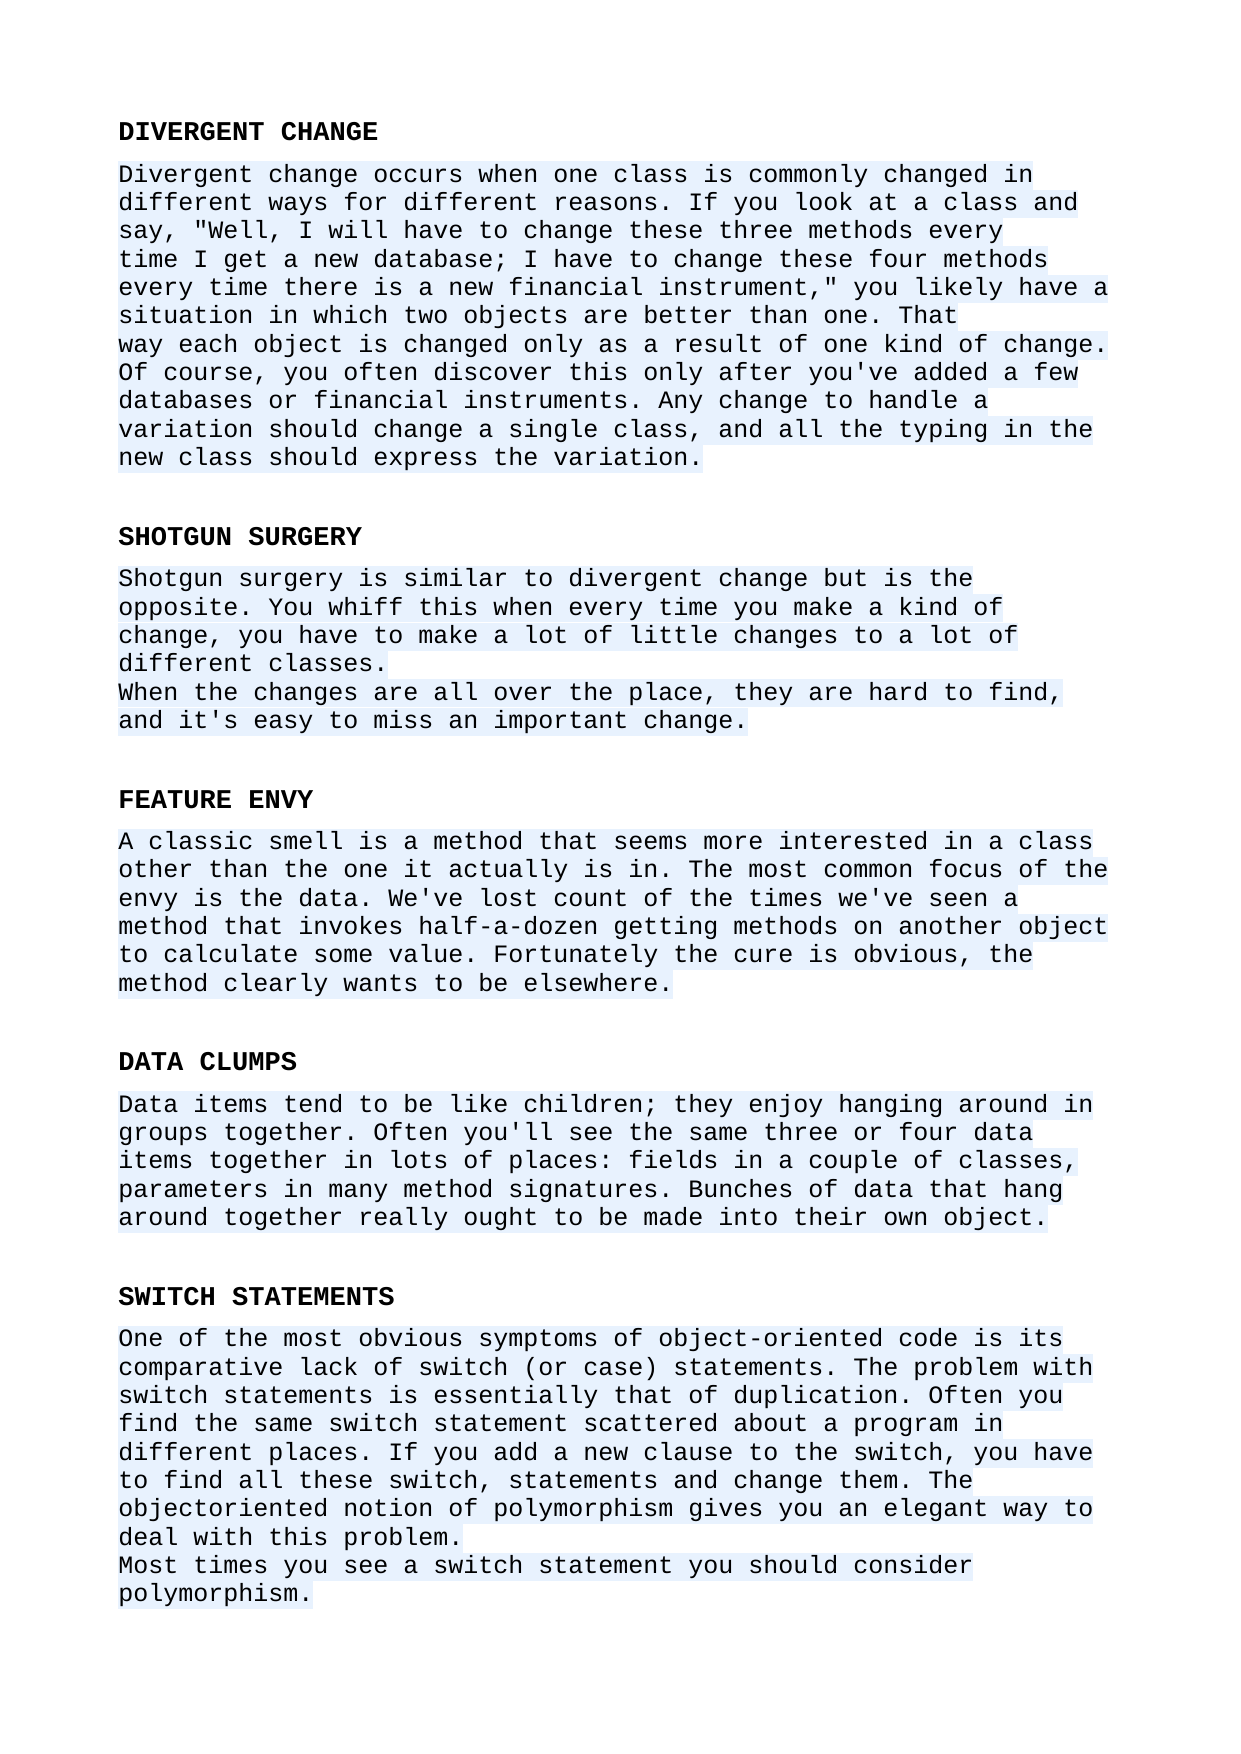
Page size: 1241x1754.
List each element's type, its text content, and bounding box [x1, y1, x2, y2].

text Divergent change occurs when one class is commonly changed in different ways for different reasons. If you look at a class and say, "Well, I will have to change these three methods every [118, 161, 1122, 246]
text Most times you see a switch statement you should consider polymorphism. [118, 1553, 1122, 1609]
subtitle DIVERGENT CHANGE [118, 118, 1122, 149]
subtitle DATA CLUMPS [118, 1048, 1122, 1079]
text way each object is changed only as a result of one kind of change. Of course, you often discover this only after you've added a few databases or financial instruments. Any change to handle a [118, 331, 1122, 416]
text variation should change a single class, and all the typing in the new class should express the variation. [118, 416, 1122, 473]
subtitle FEATURE ENVY [118, 785, 1122, 816]
text time I get a new database; I have to change these four methods every time there is a new financial instrument," you likely have a situation in which two objects are better than one. That [118, 246, 1122, 331]
subtitle SHOTGUN SURGERY [118, 523, 1122, 553]
text Shotgun surgery is similar to divergent change but is the opposite. You whiff this when every time you make a kind of change, you have to make a lot of little changes to a lot of different classes. [118, 566, 1122, 679]
text find the same switch statement scattered about a program in different places. If you add a new clause to the switch, you have to find all these switch, statements and change them. The objectoriented notion of polymorphism gives you an elegant way to deal with this problem. [118, 1411, 1122, 1553]
text A classic smell is a method that seems more interested in a class other than the one it actually is in. The most common focus of the envy is the data. We've lost count of the times we've seen a method that invokes half-a-dozen getting methods on another object to calculate some value. Fortunately the cure is obvious, the method clearly wants to be elsewhere. [118, 829, 1122, 999]
text When the changes are all over the place, they are hard to find, and it's easy to miss an important change. [118, 679, 1122, 736]
text Data items tend to be like children; they enjoy hanging around in groups together. Often you'll see the same three or four data items together in lots of places: fields in a couple of classes, [118, 1091, 1122, 1176]
subtitle SWITCH STATEMENTS [118, 1283, 1122, 1313]
text parameters in many method signatures. Bunches of data that hang around together really ought to be made into their own object. [118, 1176, 1122, 1233]
text One of the most obvious symptoms of object-oriented code is its comparative lack of switch (or case) statements. The problem with switch statements is essentially that of duplication. Often you [118, 1326, 1122, 1411]
